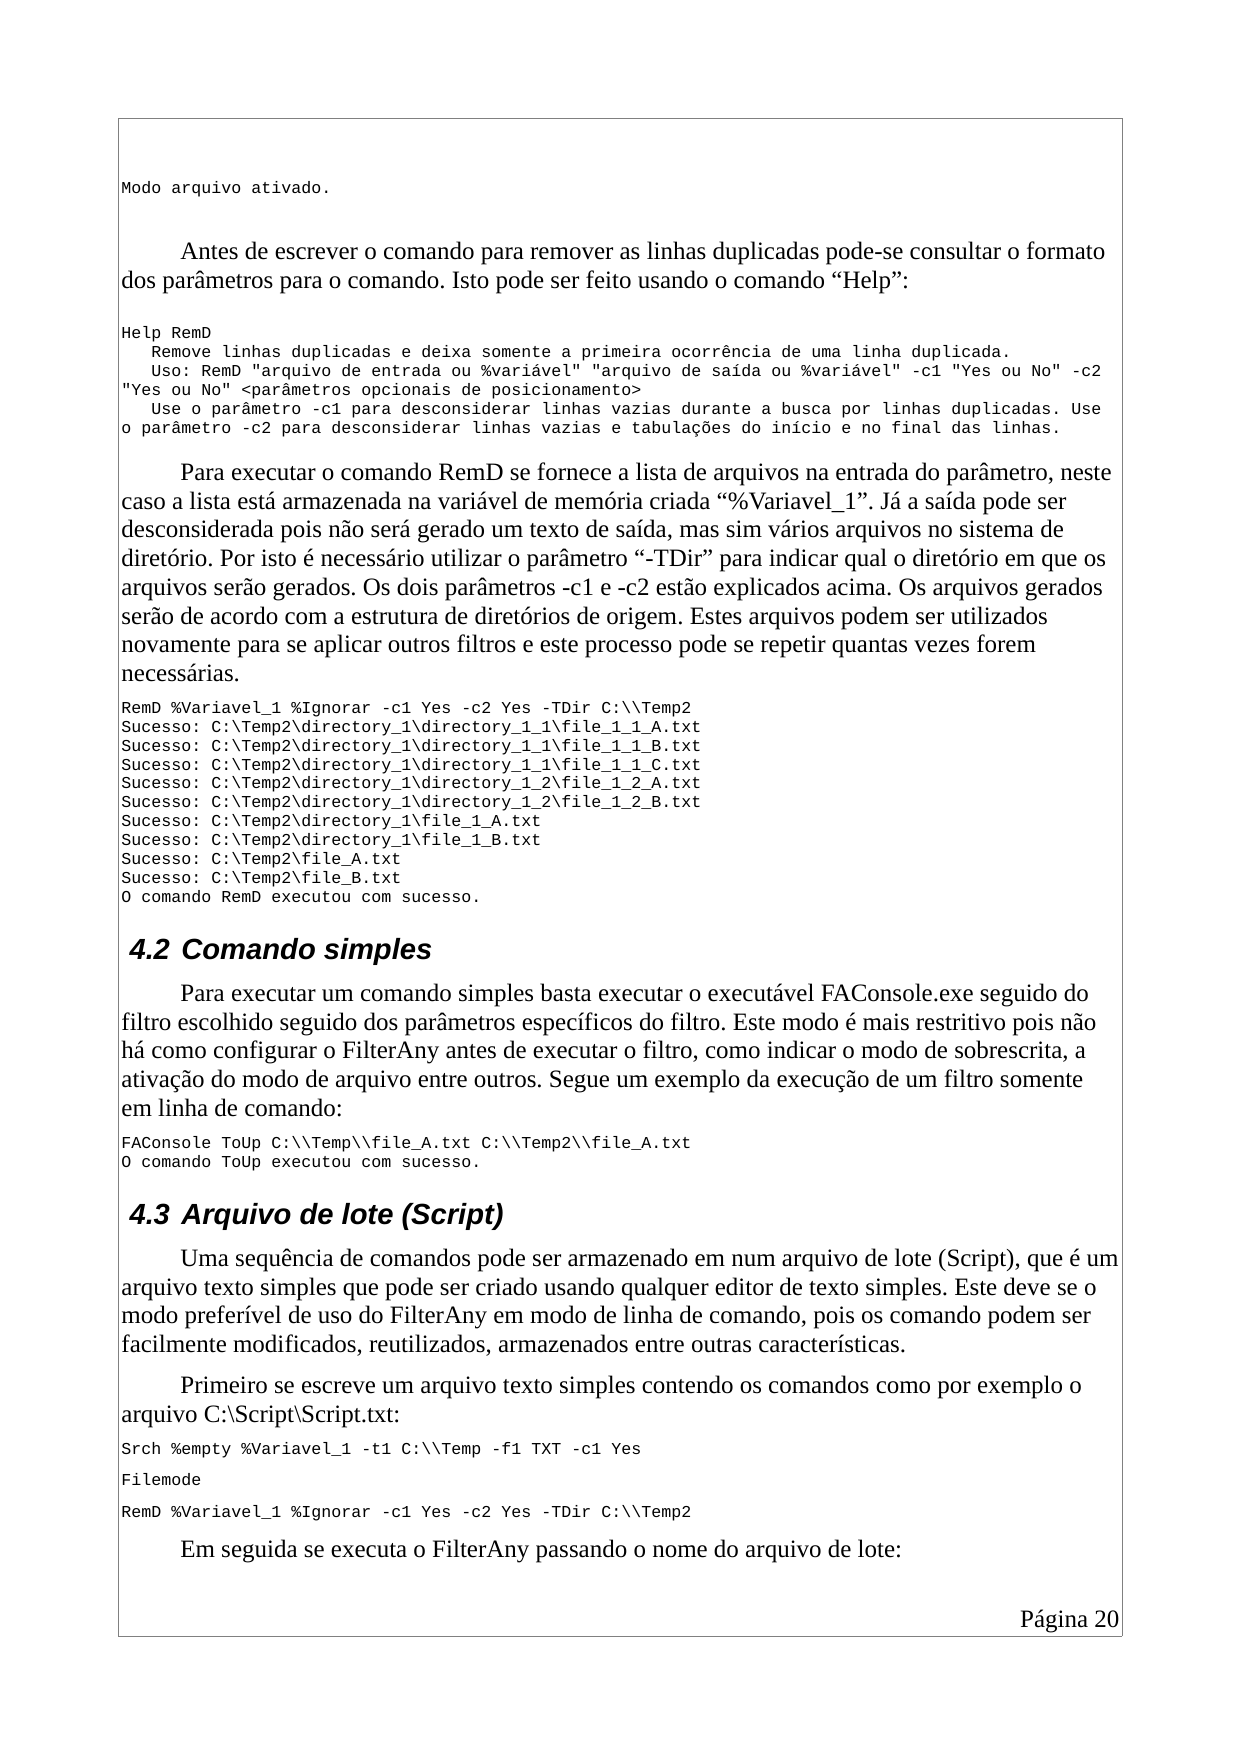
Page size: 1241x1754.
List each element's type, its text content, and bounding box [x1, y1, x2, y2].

text Antes de escrever o comando para remover as linhas duplicadas pode-se consultar o formato dos parâmetros para o comando. Isto pode ser feito usando o comando “Help”: [121, 236, 1119, 294]
text Sucesso: C:\Temp2\directory_1\directory_1_1\file_1_1_A.txt [121, 718, 1119, 737]
text Uso: RemD "arquivo de entrada ou %variável" "arquivo de saída ou %variável" -c1 "Yes ou No" -c2 "Yes ou No" <parâmetros opcionais de posicionamento> [121, 363, 1119, 401]
subtitle Comando simples [121, 932, 1119, 966]
text Para executar um comando simples basta executar o executável FAConsole.exe seguido do filtro escolhido seguido dos parâmetros específicos do filtro. Este modo é mais restritivo pois não há como configurar o FilterAny antes de executar o filtro, como indicar o modo de sobrescrita, a ativação do modo de arquivo entre outros. Segue um exemplo da execução de um filtro somente em linha de comando: [121, 978, 1119, 1122]
subtitle Arquivo de lote (Script) [121, 1197, 1119, 1231]
text Use o parâmetro -c1 para desconsiderar linhas vazias durante a busca por linhas duplicadas. Use o parâmetro -c2 para desconsiderar linhas vazias e tabulações do início e no final das linhas. [121, 401, 1119, 438]
text RemD %Variavel_1 %Ignorar -c1 Yes -c2 Yes -TDir C:\\Temp2 [121, 1503, 1119, 1522]
text Modo arquivo ativado. [121, 179, 1119, 198]
text Remove linhas duplicadas e deixa somente a primeira ocorrência de uma linha duplicada. [121, 344, 1119, 363]
text FAConsole ToUp C:\\Temp\\file_A.txt C:\\Temp2\\file_A.txt [121, 1134, 1119, 1153]
text Sucesso: C:\Temp2\directory_1\directory_1_2\file_1_2_B.txt [121, 794, 1119, 813]
text Para executar o comando RemD se fornece a lista de arquivos na entrada do parâmetro, neste caso a lista está armazenada na variável de memória criada “%Variavel_1”. Já a saída pode ser desconsiderada pois não será gerado um texto de saída, mas sim vários arquivos no sistema de diretório. Por isto é necessário utilizar o parâmetro “-TDir” para indicar qual o diretório em que os arquivos serão gerados. Os dois parâmetros -c1 e -c2 estão explicados acima. Os arquivos gerados serão de acordo com a estrutura de diretórios de origem. Estes arquivos podem ser utilizados novamente para se aplicar outros filtros e este processo pode se repetir quantas vezes forem necessárias. [121, 457, 1119, 687]
text Primeiro se escreve um arquivo texto simples contendo os comandos como por exemplo o arquivo C:\Script\Script.txt: [121, 1371, 1119, 1428]
text Sucesso: C:\Temp2\directory_1\directory_1_2\file_1_2_A.txt [121, 775, 1119, 794]
text O comando RemD executou com sucesso. [121, 888, 1119, 907]
text Sucesso: C:\Temp2\file_A.txt [121, 850, 1119, 869]
text Uma sequência de comandos pode ser armazenado em num arquivo de lote (Script), que é um arquivo texto simples que pode ser criado usando qualquer editor de texto simples. Este deve se o modo preferível de uso do FilterAny em modo de linha de comando, pois os comando podem ser facilmente modificados, reutilizados, armazenados entre outras características. [121, 1243, 1119, 1358]
text Srch %empty %Variavel_1 -t1 C:\\Temp -f1 TXT -c1 Yes [121, 1441, 1119, 1459]
text Sucesso: C:\Temp2\directory_1\directory_1_1\file_1_1_C.txt [121, 756, 1119, 775]
text Sucesso: C:\Temp2\directory_1\file_1_A.txt [121, 813, 1119, 832]
text Em seguida se executa o FilterAny passando o nome do arquivo de lote: [121, 1534, 1119, 1563]
text O comando ToUp executou com sucesso. [121, 1153, 1119, 1172]
text Sucesso: C:\Temp2\directory_1\directory_1_1\file_1_1_B.txt [121, 737, 1119, 756]
text Sucesso: C:\Temp2\file_B.txt [121, 869, 1119, 888]
text Sucesso: C:\Temp2\directory_1\file_1_B.txt [121, 832, 1119, 850]
text RemD %Variavel_1 %Ignorar -c1 Yes -c2 Yes -TDir C:\\Temp2 [121, 699, 1119, 718]
text Help RemD [121, 325, 1119, 344]
text Filemode [121, 1472, 1119, 1491]
